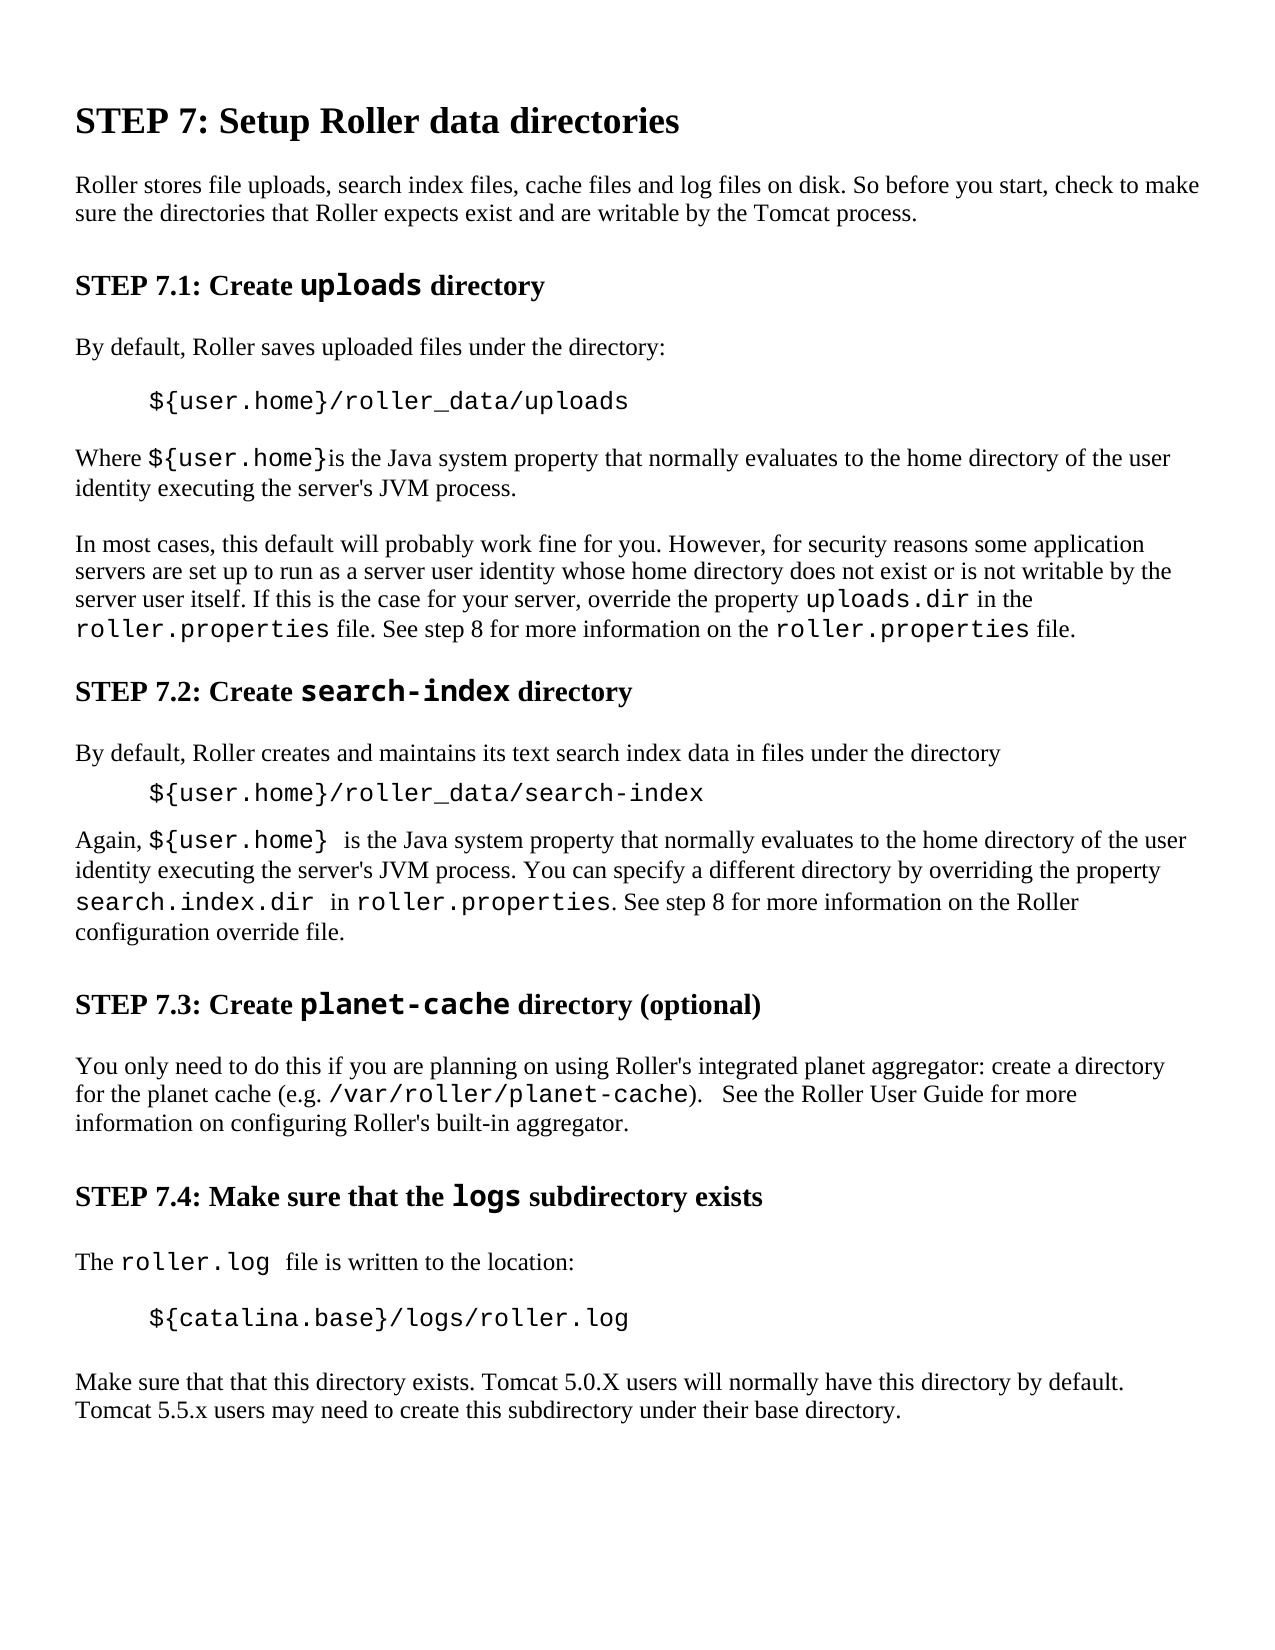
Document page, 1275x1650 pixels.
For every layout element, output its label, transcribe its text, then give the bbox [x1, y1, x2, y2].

text In most cases, this default will probably work fine for you. However, for security reasons some application servers are set up to run as a server user identity whose home directory does not exist or is not writable by the server user itself. If this is the case for your server, override the property uploads.dir in the roller.properties file. See step 8 for more information on the roller.properties file. [75, 530, 1200, 645]
text Roller stores file uploads, search index files, cache files and log files on disk. So before you start, check to make sure the directories that Roller expects exist and are writable by the Tomcat process. [75, 171, 1200, 226]
text ${user.home}/roller_data/search-index [75, 779, 1200, 809]
subtitle STEP 7.2: Create search-index directory [75, 670, 1200, 709]
subtitle STEP 7.1: Create uploads directory [75, 264, 1200, 304]
text The roller.log file is written to the location: [75, 1244, 1200, 1278]
text ${user.home}/roller_data/uploads [75, 388, 1200, 417]
text Where ${user.home}is the Java system property that normally evaluates to the home directory of the user identity executing the server's JVM process. [75, 444, 1200, 502]
subtitle STEP 7.3: Create planet-cache directory (optional) [75, 983, 1200, 1023]
text Again, ${user.home} is the Java system property that normally evaluates to the home directory of the user identity executing the server's JVM process. You can specify a different directory by overriding the property search.index.dir in roller.properties. See step 8 for more information on the Roller configuration override file. [75, 821, 1200, 945]
text By default, Roller saves uploaded files under the directory: [75, 333, 1200, 361]
text By default, Roller creates and maintains its text search index data in files under the directory [75, 739, 1200, 767]
text You only need to do this if you are planning on using Roller's integrated planet aggregator: create a directory for the planet cache (e.g. /var/roller/planet-cache). See the Roller User Guide for more information on configuring Roller's built-in aggregator. [75, 1052, 1200, 1137]
subtitle STEP 7.4: Make sure that the logs subdirectory exists [75, 1175, 1200, 1214]
text Make sure that that this directory exists. Tomcat 5.0.X users will normally have this directory by default. Tomcat 5.5.x users may need to create this subdirectory under their base directory. [75, 1368, 1200, 1424]
subtitle STEP 7: Setup Roller data directories [75, 100, 1200, 142]
text ${catalina.base}/logs/roller.log [75, 1306, 1200, 1334]
